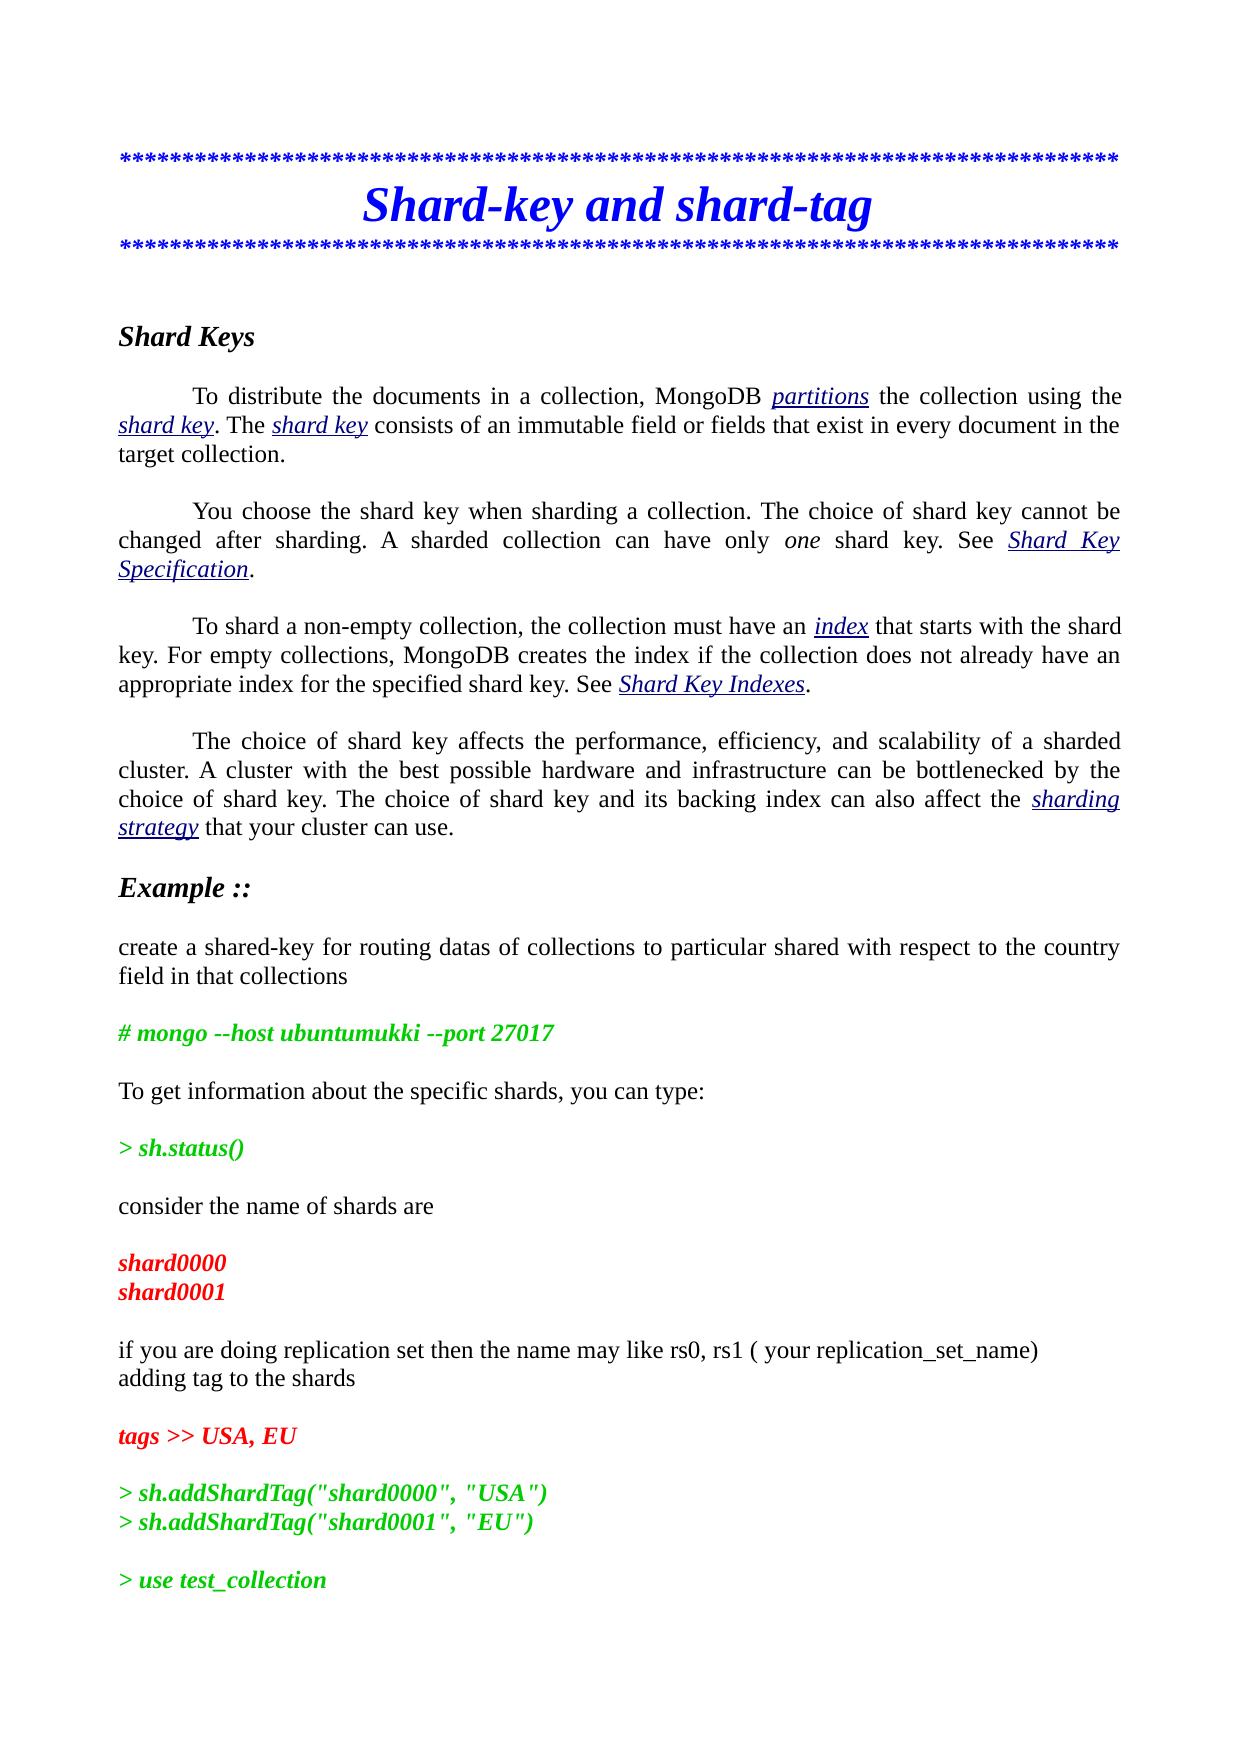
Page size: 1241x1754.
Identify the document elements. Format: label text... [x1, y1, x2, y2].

text Example :: [118, 870, 1122, 903]
text consider the name of shards are [118, 1191, 1122, 1220]
text The choice of shard key affects the performance, efficiency, and scalability of a sharded cluster. A cluster with the best possible hardware and infrastructure can be bottlenecked by the choice of shard key. The choice of shard key and its backing index can also affect the sharding strategy that your cluster can use. [118, 726, 1122, 841]
text To distribute the documents in a collection, MongoDB partitions the collection using the shard key. The shard key consists of an immutable field or fields that exist in every document in the target collection. [118, 381, 1122, 467]
text You choose the shard key when sharding a collection. The choice of shard key cannot be changed after sharding. A sharded collection can have only one shard key. See Shard Key Specification. [118, 496, 1122, 582]
text Shard Keys [118, 319, 1122, 352]
text > sh.addShardTag("shard0001", "EU") [118, 1507, 1122, 1536]
text > sh.addShardTag("shard0000", "USA") [118, 1478, 1122, 1507]
text To shard a non-empty collection, the collection must have an index that starts with the shard key. For empty collections, MongoDB creates the index if the collection does not already have an appropriate index for the specified shard key. See Shard Key Indexes. [118, 611, 1122, 697]
text ******************************************************************************** [118, 233, 1122, 261]
text shard0000 [118, 1248, 1122, 1277]
text shard0001 [118, 1277, 1122, 1306]
text # mongo --host ubuntumukki --port 27017 [118, 1018, 1122, 1047]
text Shard-key and shard-tag [118, 175, 1122, 233]
text ******************************************************************************** [118, 146, 1122, 175]
text adding tag to the shards [118, 1363, 1122, 1392]
text if you are doing replication set then the name may like rs0, rs1 ( your replication_set_name) [118, 1335, 1122, 1363]
text tags >> USA, EU [118, 1421, 1122, 1450]
text To get information about the specific shards, you can type: [118, 1076, 1122, 1105]
text > sh.status() [118, 1133, 1122, 1162]
text create a shared-key for routing datas of collections to particular shared with respect to the country field in that collections [118, 932, 1122, 990]
text > use test_collection [118, 1565, 1122, 1593]
